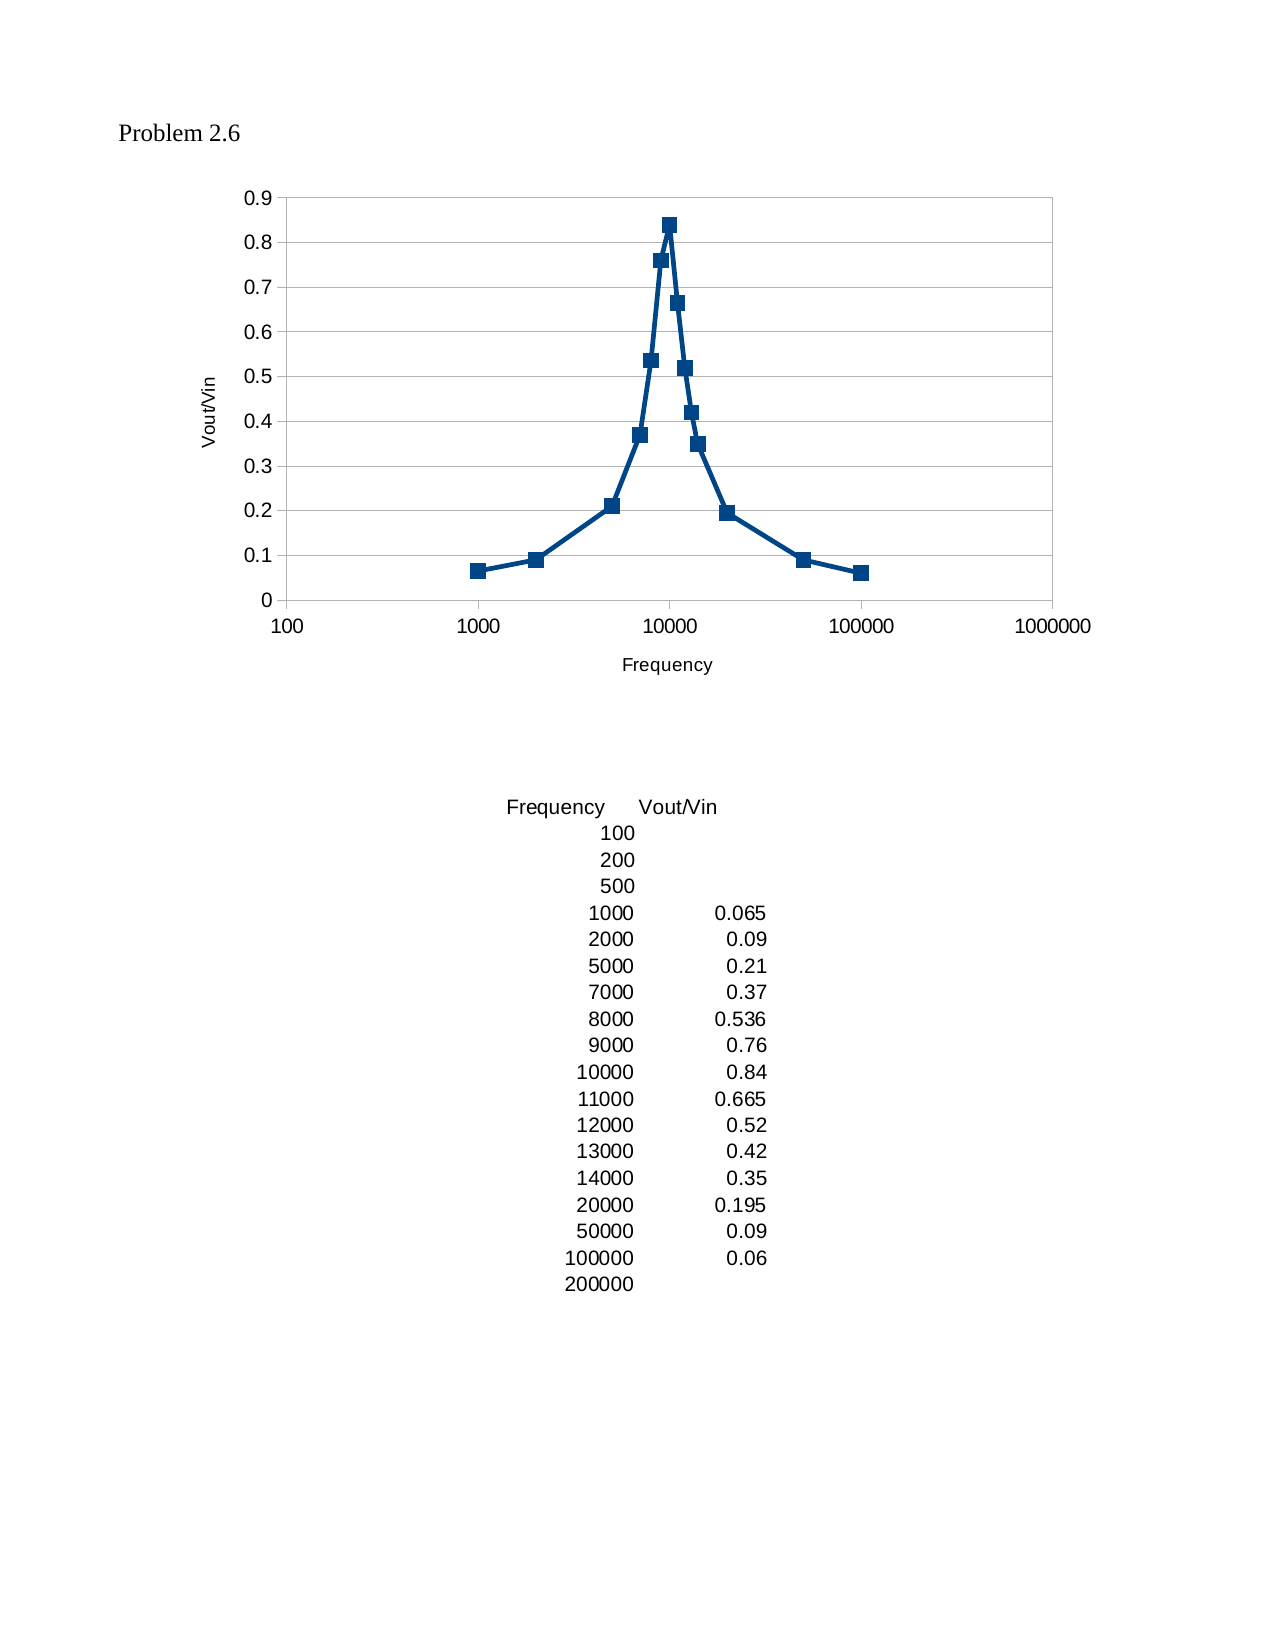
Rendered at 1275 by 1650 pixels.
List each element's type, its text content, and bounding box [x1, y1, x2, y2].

text Problem 2.6 [118, 118, 1157, 147]
